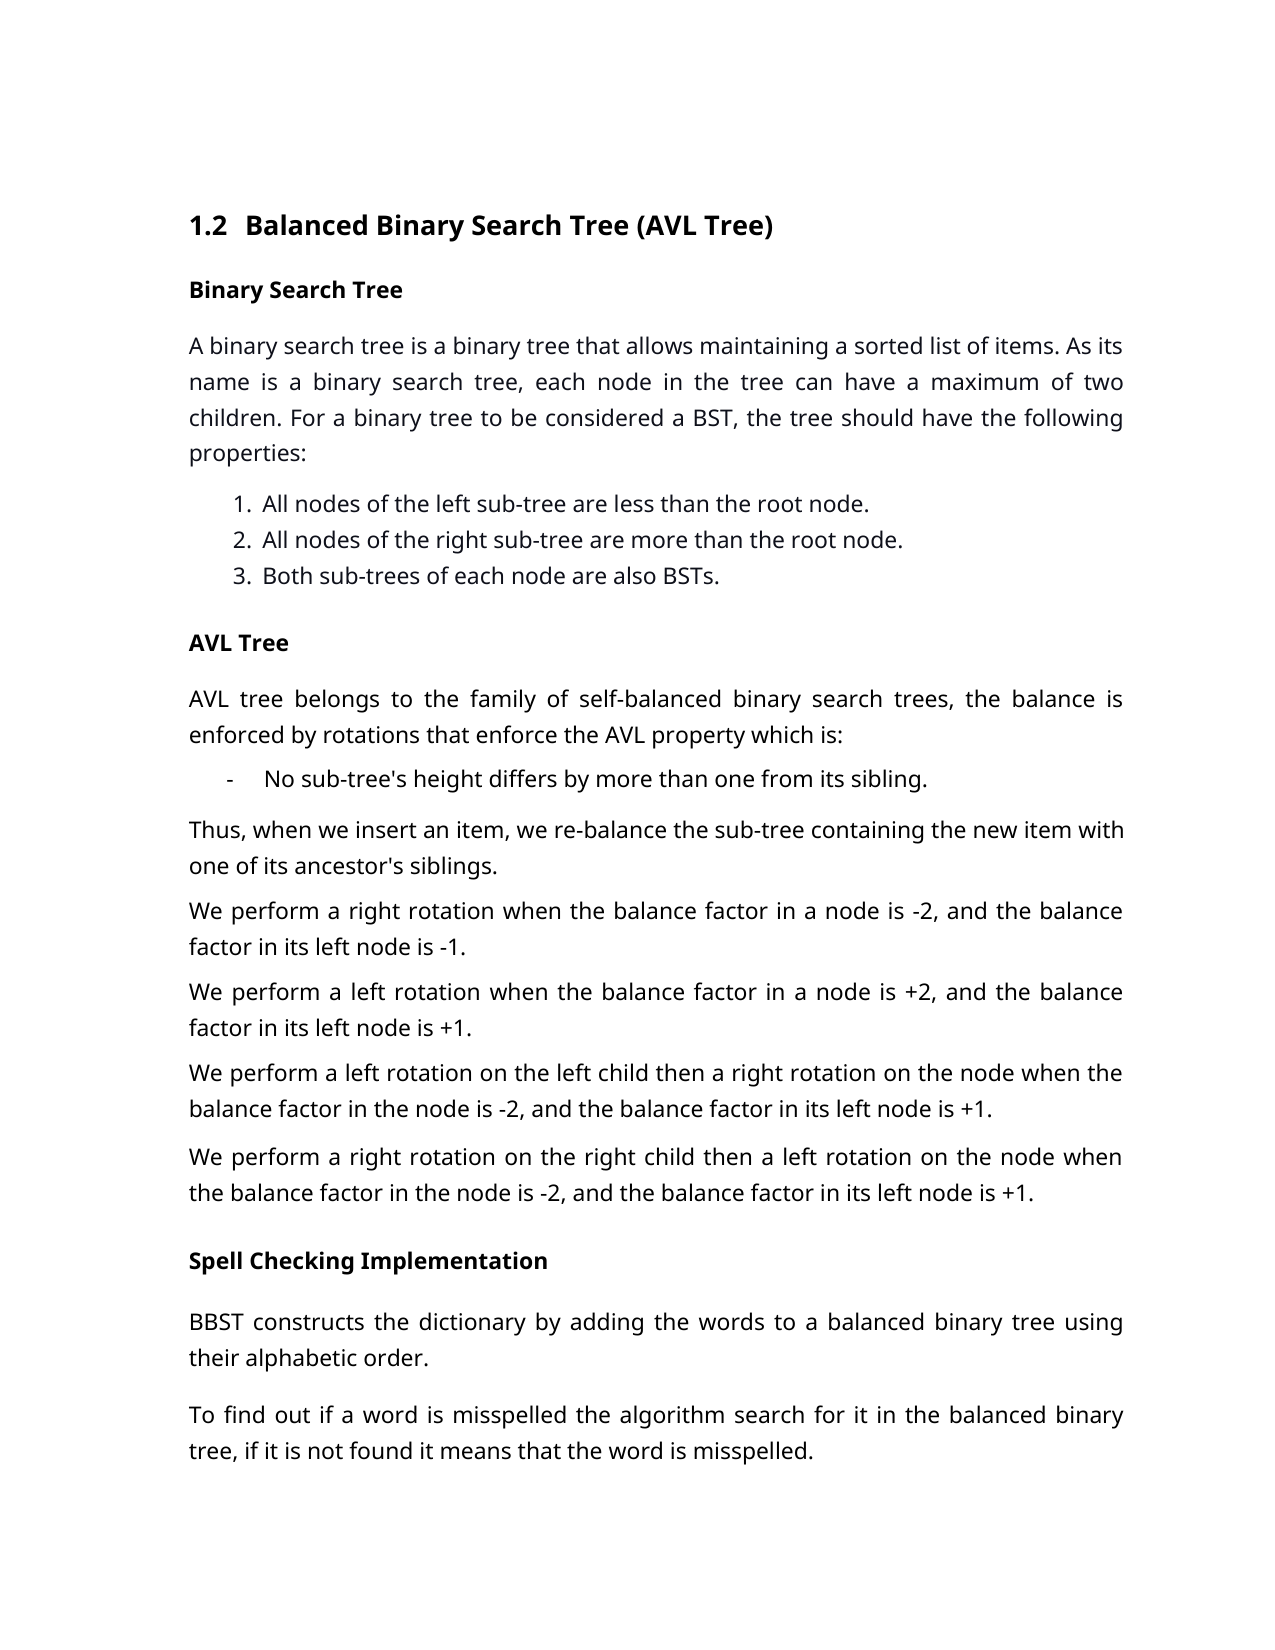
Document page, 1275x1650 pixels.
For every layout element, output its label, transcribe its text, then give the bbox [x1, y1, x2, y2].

list All nodes of the right sub-tree are more than the root node. [233, 524, 1125, 555]
text We perform a right rotation on the right child then a left rotation on the node when the balance factor in the node is -2, and the balance factor in its left node is +1. [188, 1141, 1125, 1208]
subtitle AVL Tree [188, 627, 1125, 658]
list No sub-tree's height differs by more than one from its sibling. [226, 763, 1125, 795]
text To find out if a word is misspelled the algorithm search for it in the balanced binary tree, if it is not found it means that the word is misspelled. [188, 1399, 1125, 1466]
text AVL tree belongs to the family of self-balanced binary search trees, the balance is enforced by rotations that enforce the AVL property which is: [188, 683, 1125, 750]
text A binary search tree is a binary tree that allows maintaining a sorted list of items. As its name is a binary search tree, each node in the tree can have a maximum of two children. For a binary tree to be considered a BST, the tree should have the following properties: [188, 329, 1125, 469]
list All nodes of the left sub-tree are less than the root node. [233, 488, 1125, 519]
text Thus, when we insert an item, we re-balance the sub-tree containing the new item with one of its ancestor's siblings. [188, 814, 1125, 881]
text BBST constructs the dictionary by adding the words to a balanced binary tree using their alphabetic order. [188, 1306, 1125, 1373]
text We perform a left rotation on the left child then a right rotation on the node when the balance factor in the node is -2, and the balance factor in its left node is +1. [188, 1057, 1125, 1124]
text We perform a right rotation when the balance factor in a node is -2, and the balance factor in its left node is -1. [188, 895, 1125, 962]
list Both sub-trees of each node are also BSTs. [233, 560, 1125, 591]
subtitle Spell Checking Implementation [188, 1245, 1125, 1276]
subtitle Balanced Binary Search Tree (AVL Tree) [188, 207, 1125, 244]
text We perform a left rotation when the balance factor in a node is +2, and the balance factor in its left node is +1. [188, 976, 1125, 1043]
subtitle Binary Search Tree [188, 274, 1125, 305]
